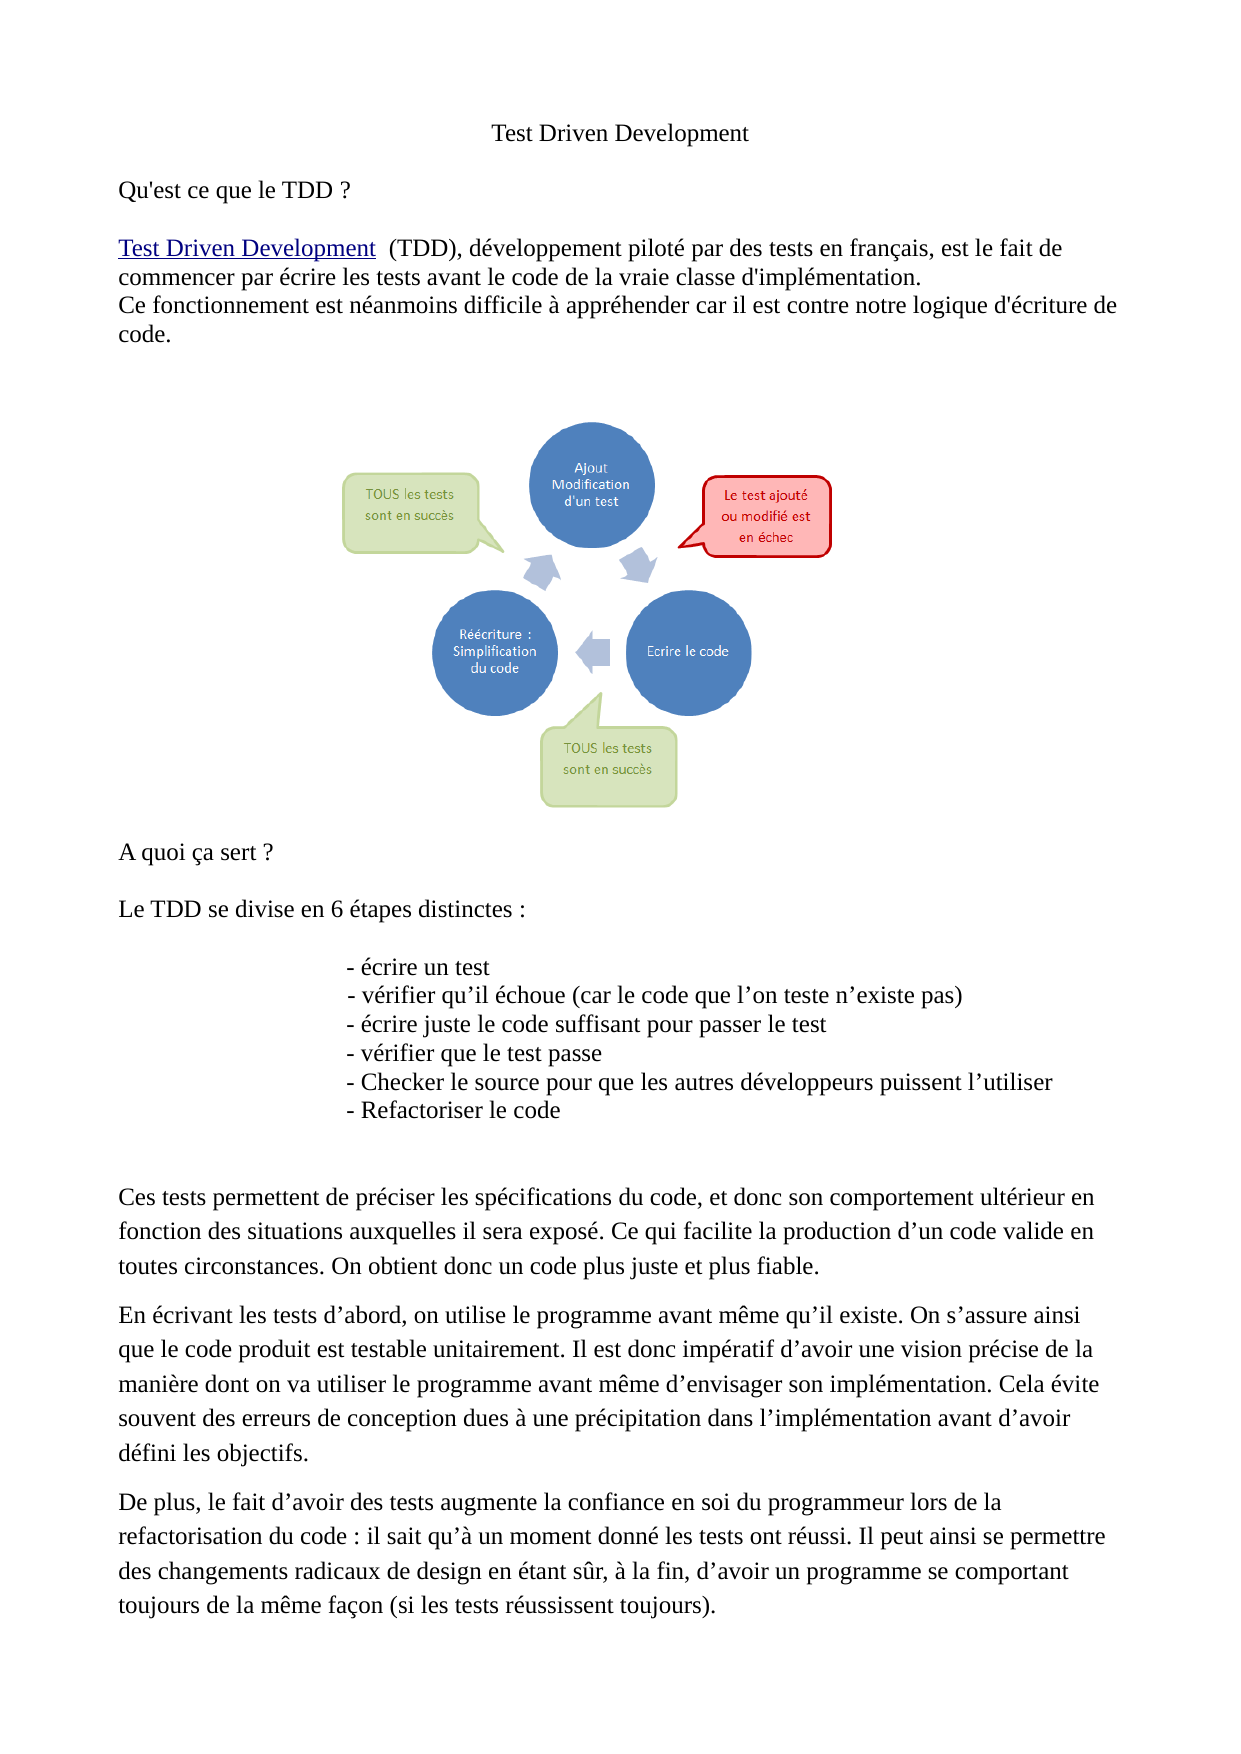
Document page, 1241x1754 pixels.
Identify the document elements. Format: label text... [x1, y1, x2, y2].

text De plus, le fait d’avoir des tests augmente la confiance en soi du programmeur lors de la refactorisation du code : il sait qu’à un moment donné les tests ont réussi. Il peut ainsi se permettre des changements radicaux de design en étant sûr, à la fin, d’avoir un programme se comportant toujours de la même façon (si les tests réussissent toujours). [118, 1487, 1122, 1619]
text Qu'est ce que le TDD ? [118, 176, 1122, 204]
picture [310, 406, 869, 830]
text Ce fonctionnement est néanmoins difficile à appréhender car il est contre notre logique d'écriture de code. [118, 291, 1122, 348]
text - vérifier que le test passe [118, 1038, 1122, 1067]
text En écrivant les tests d’abord, on utilise le programme avant même qu’il existe. On s’assure ainsi que le code produit est testable unitairement. Il est donc impératif d’avoir une vision précise de la manière dont on va utiliser le programme avant même d’envisager son implémentation. Cela évite souvent des erreurs de conception dues à une précipitation dans l’implémentation avant d’avoir défini les objectifs. [118, 1300, 1122, 1467]
text Test Driven Development (TDD), développement piloté par des tests en français, est le fait de commencer par écrire les tests avant le code de la vraie classe d'implémentation. [118, 233, 1122, 291]
text - écrire juste le code suffisant pour passer le test [118, 1009, 1122, 1038]
text - Checker le source pour que les autres développeurs puissent l’utiliser [118, 1067, 1122, 1096]
text - vérifier qu’il échoue (car le code que l’on teste n’existe pas) [118, 981, 1122, 1009]
text Test Driven Development [118, 118, 1122, 147]
text Le TDD se divise en 6 étapes distinctes : [118, 894, 1122, 923]
text Ces tests permettent de préciser les spécifications du code, et donc son comportement ultérieur en fonction des situations auxquelles il sera exposé. Ce qui facilite la production d’un code valide en toutes circonstances. On obtient donc un code plus juste et plus fiable. [118, 1182, 1122, 1279]
text - écrire un test [118, 952, 1122, 981]
text A quoi ça sert ? [118, 837, 1122, 866]
text - Refactoriser le code [118, 1096, 1122, 1124]
